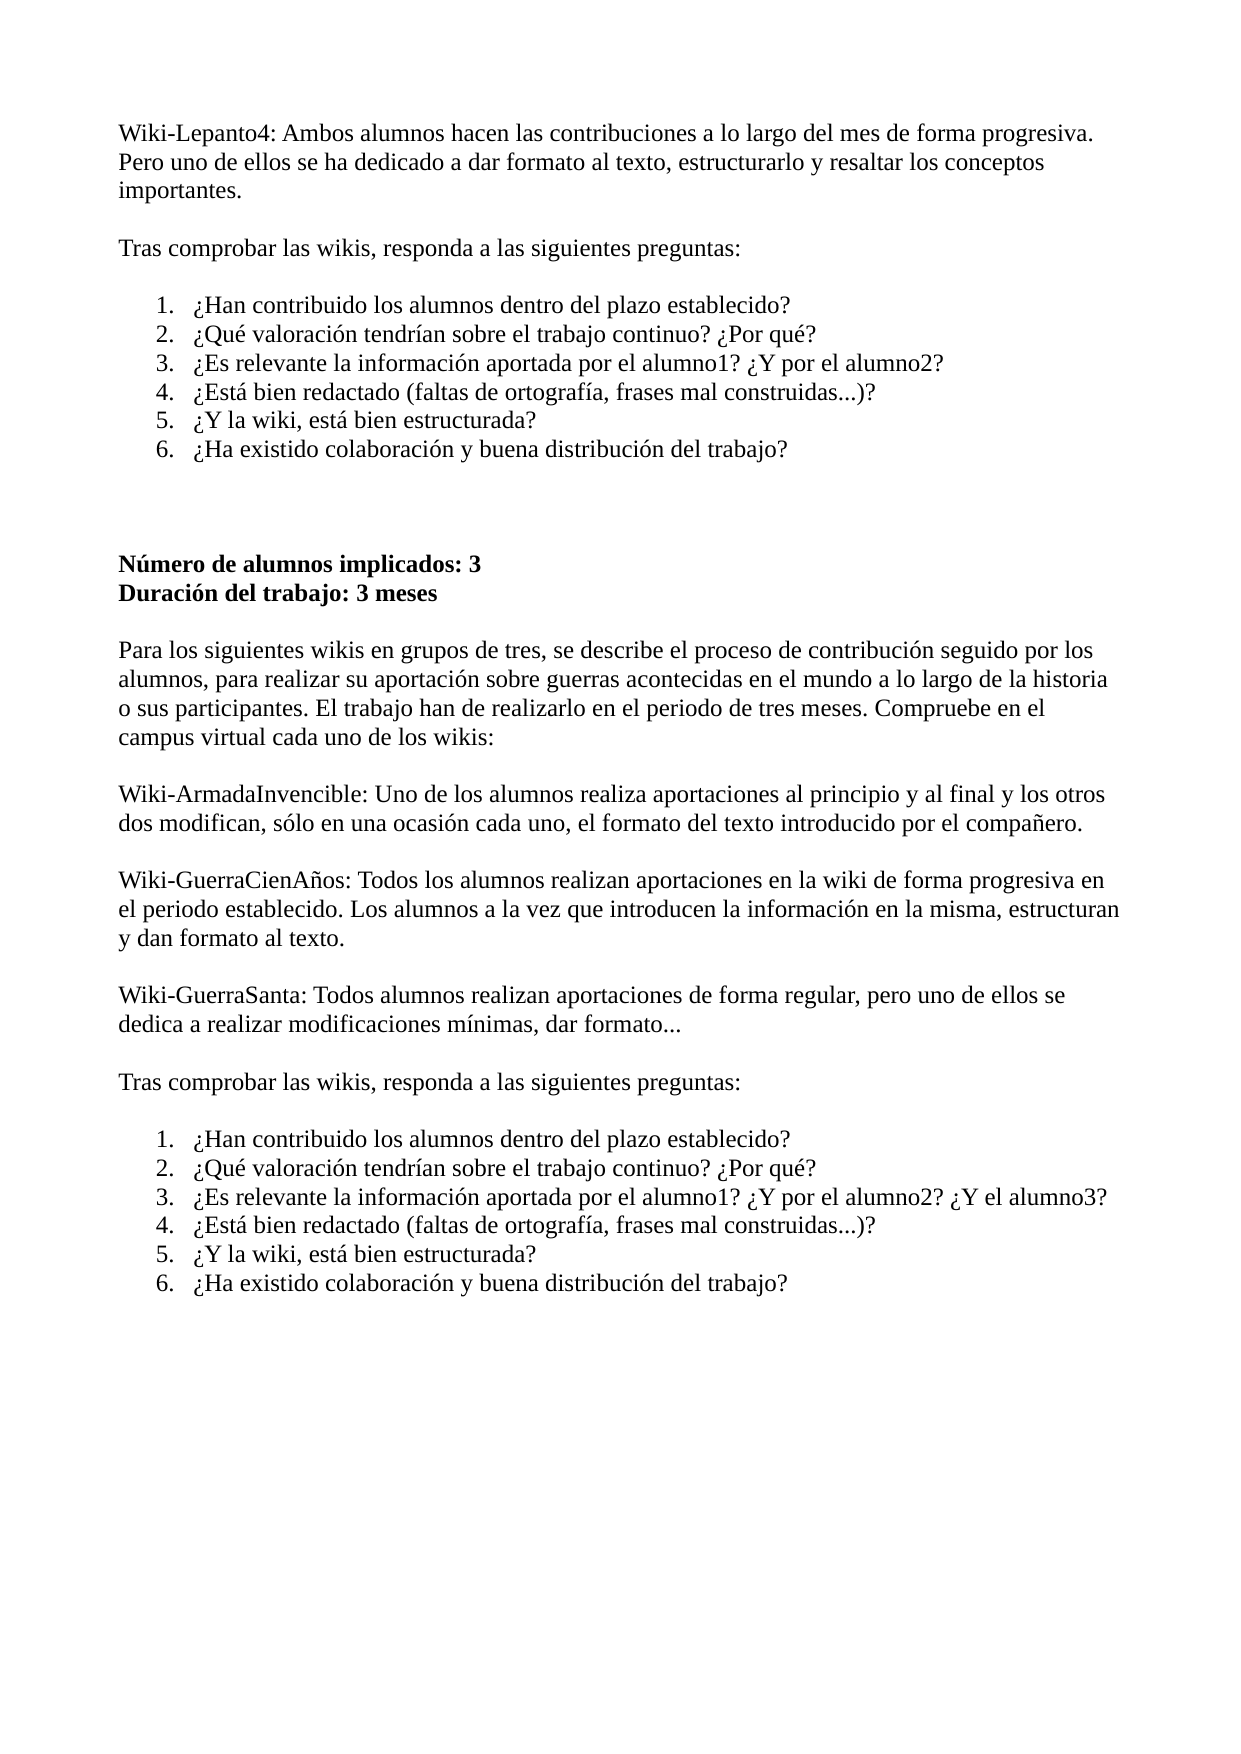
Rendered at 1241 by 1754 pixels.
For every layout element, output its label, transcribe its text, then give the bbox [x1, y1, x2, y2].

list ¿Es relevante la información aportada por el alumno1? ¿Y por el alumno2? [156, 348, 1122, 377]
text Wiki-Lepanto4: Ambos alumnos hacen las contribuciones a lo largo del mes de forma progresiva. Pero uno de ellos se ha dedicado a dar formato al texto, estructurarlo y resaltar los conceptos importantes. [118, 118, 1122, 204]
list ¿Ha existido colaboración y buena distribución del trabajo? [156, 1268, 1122, 1297]
text Tras comprobar las wikis, responda a las siguientes preguntas: [118, 1067, 1122, 1096]
list ¿Qué valoración tendrían sobre el trabajo continuo? ¿Por qué? [156, 319, 1122, 348]
text Para los siguientes wikis en grupos de tres, se describe el proceso de contribución seguido por los alumnos, para realizar su aportación sobre guerras acontecidas en el mundo a lo largo de la historia o sus participantes. El trabajo han de realizarlo en el periodo de tres meses. Compruebe en el campus virtual cada uno de los wikis: [118, 636, 1122, 751]
list ¿Y la wiki, está bien estructurada? [156, 1239, 1122, 1268]
text Tras comprobar las wikis, responda a las siguientes preguntas: [118, 233, 1122, 262]
list ¿Han contribuido los alumnos dentro del plazo establecido? [156, 291, 1122, 319]
list ¿Y la wiki, está bien estructurada? [156, 406, 1122, 434]
list ¿Han contribuido los alumnos dentro del plazo establecido? [156, 1124, 1122, 1153]
text Duración del trabajo: 3 meses [118, 578, 1122, 607]
list ¿Es relevante la información aportada por el alumno1? ¿Y por el alumno2? ¿Y el alumno3? [156, 1182, 1122, 1211]
list ¿Ha existido colaboración y buena distribución del trabajo? [156, 434, 1122, 463]
text Número de alumnos implicados: 3 [118, 549, 1122, 578]
list ¿Está bien redactado (faltas de ortografía, frases mal construidas...)? [156, 377, 1122, 406]
text Wiki-ArmadaInvencible: Uno de los alumnos realiza aportaciones al principio y al final y los otros dos modifican, sólo en una ocasión cada uno, el formato del texto introducido por el compañero. [118, 779, 1122, 837]
list ¿Está bien redactado (faltas de ortografía, frases mal construidas...)? [156, 1211, 1122, 1239]
list ¿Qué valoración tendrían sobre el trabajo continuo? ¿Por qué? [156, 1153, 1122, 1182]
text Wiki-GuerraSanta: Todos alumnos realizan aportaciones de forma regular, pero uno de ellos se dedica a realizar modificaciones mínimas, dar formato... [118, 981, 1122, 1038]
text Wiki-GuerraCienAños: Todos los alumnos realizan aportaciones en la wiki de forma progresiva en el periodo establecido. Los alumnos a la vez que introducen la información en la misma, estructuran y dan formato al texto. [118, 866, 1122, 952]
